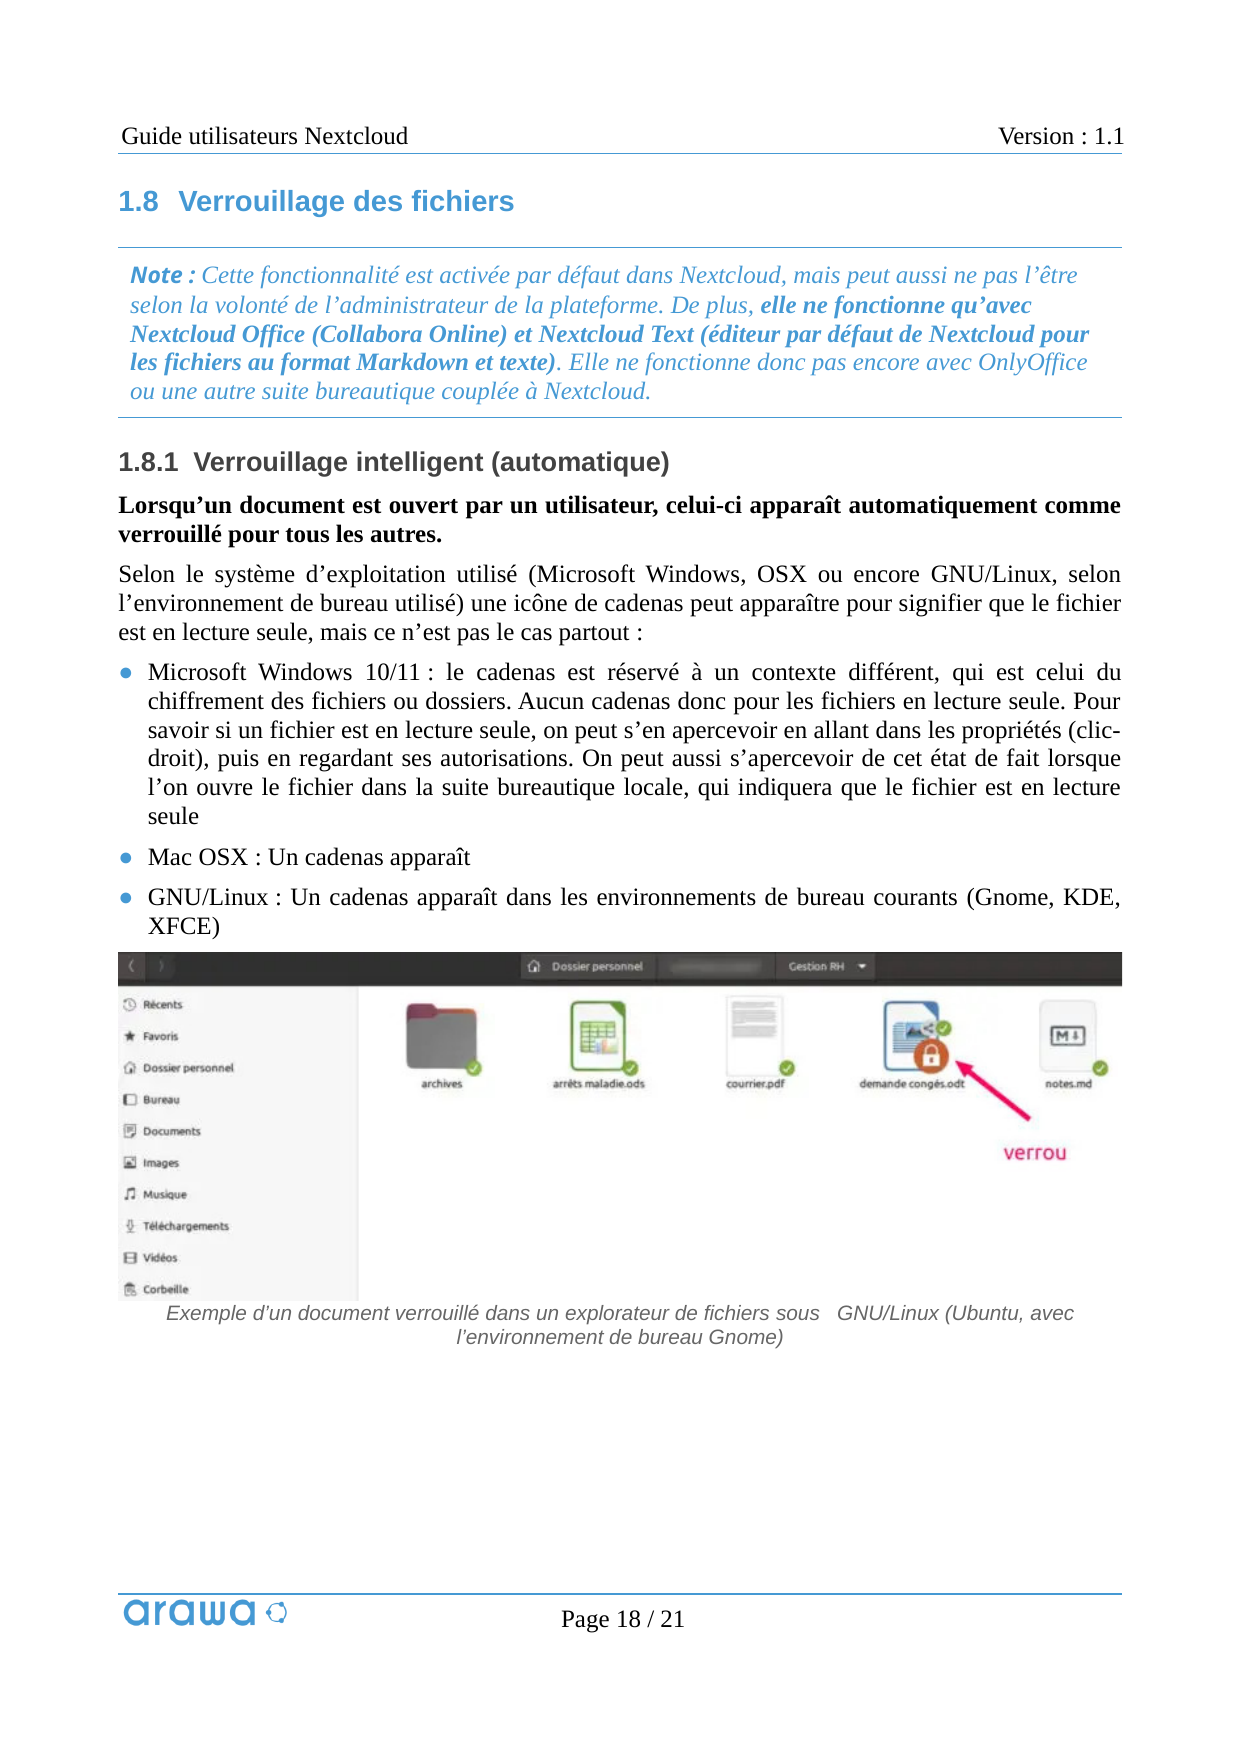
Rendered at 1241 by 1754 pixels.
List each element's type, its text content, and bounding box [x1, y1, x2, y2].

list Mac OSX : Un cadenas apparaît [118, 842, 1122, 870]
text Selon le système d’exploitation utilisé (Microsoft Windows, OSX ou encore GNU/Linux, selon l’environnement de bureau utilisé) une icône de cadenas peut apparaître pour signifier que le fichier est en lecture seule, mais ce n’est pas le cas partout : [118, 559, 1122, 646]
list GNU/Linux : Un cadenas apparaît dans les environnements de bureau courants (Gnome, KDE, XFCE) [118, 882, 1122, 939]
picture [121, 1597, 290, 1628]
subtitle Verrouillage des fichiers [118, 184, 1122, 217]
text Note : Cette fonctionnalité est activée par défaut dans Nextcloud, mais peut aussi ne pas l’être selon la volonté de l’administrateur de la plateforme. De plus, elle ne fonctionne qu’avec Nextcloud Office (Collabora Online) et Nextcloud Text (éditeur par défaut de Nextcloud pour les fichiers au format Markdown et texte). Elle ne fonctionne donc pas encore avec OnlyOffice ou une autre suite bureautique couplée à Nextcloud. [118, 248, 1122, 417]
picture [118, 952, 1123, 1301]
list Microsoft Windows 10/11 : le cadenas est réservé à un contexte différent, qui est celui du chiffrement des fichiers ou dossiers. Aucun cadenas donc pour les fichiers en lecture seule. Pour savoir si un fichier est en lecture seule, on peut s’en apercevoir en allant dans les propriétés (clic-droit), puis en regardant ses autorisations. On peut aussi s’apercevoir de cet état de fait lorsque l’on ouvre le fichier dans la suite bureautique locale, qui indiquera que le fichier est en lecture seule [118, 657, 1122, 830]
text Lorsqu’un document est ouvert par un utilisateur, celui-ci apparaît automatiquement comme verrouillé pour tous les autres. [118, 490, 1122, 547]
subtitle Verrouillage intelligent (automatique) [118, 446, 1122, 477]
text Exemple d’un document verrouillé dans un explorateur de fichiers sous GNU/Linux (Ubuntu, avec l’environnement de bureau Gnome) [118, 1301, 1122, 1349]
